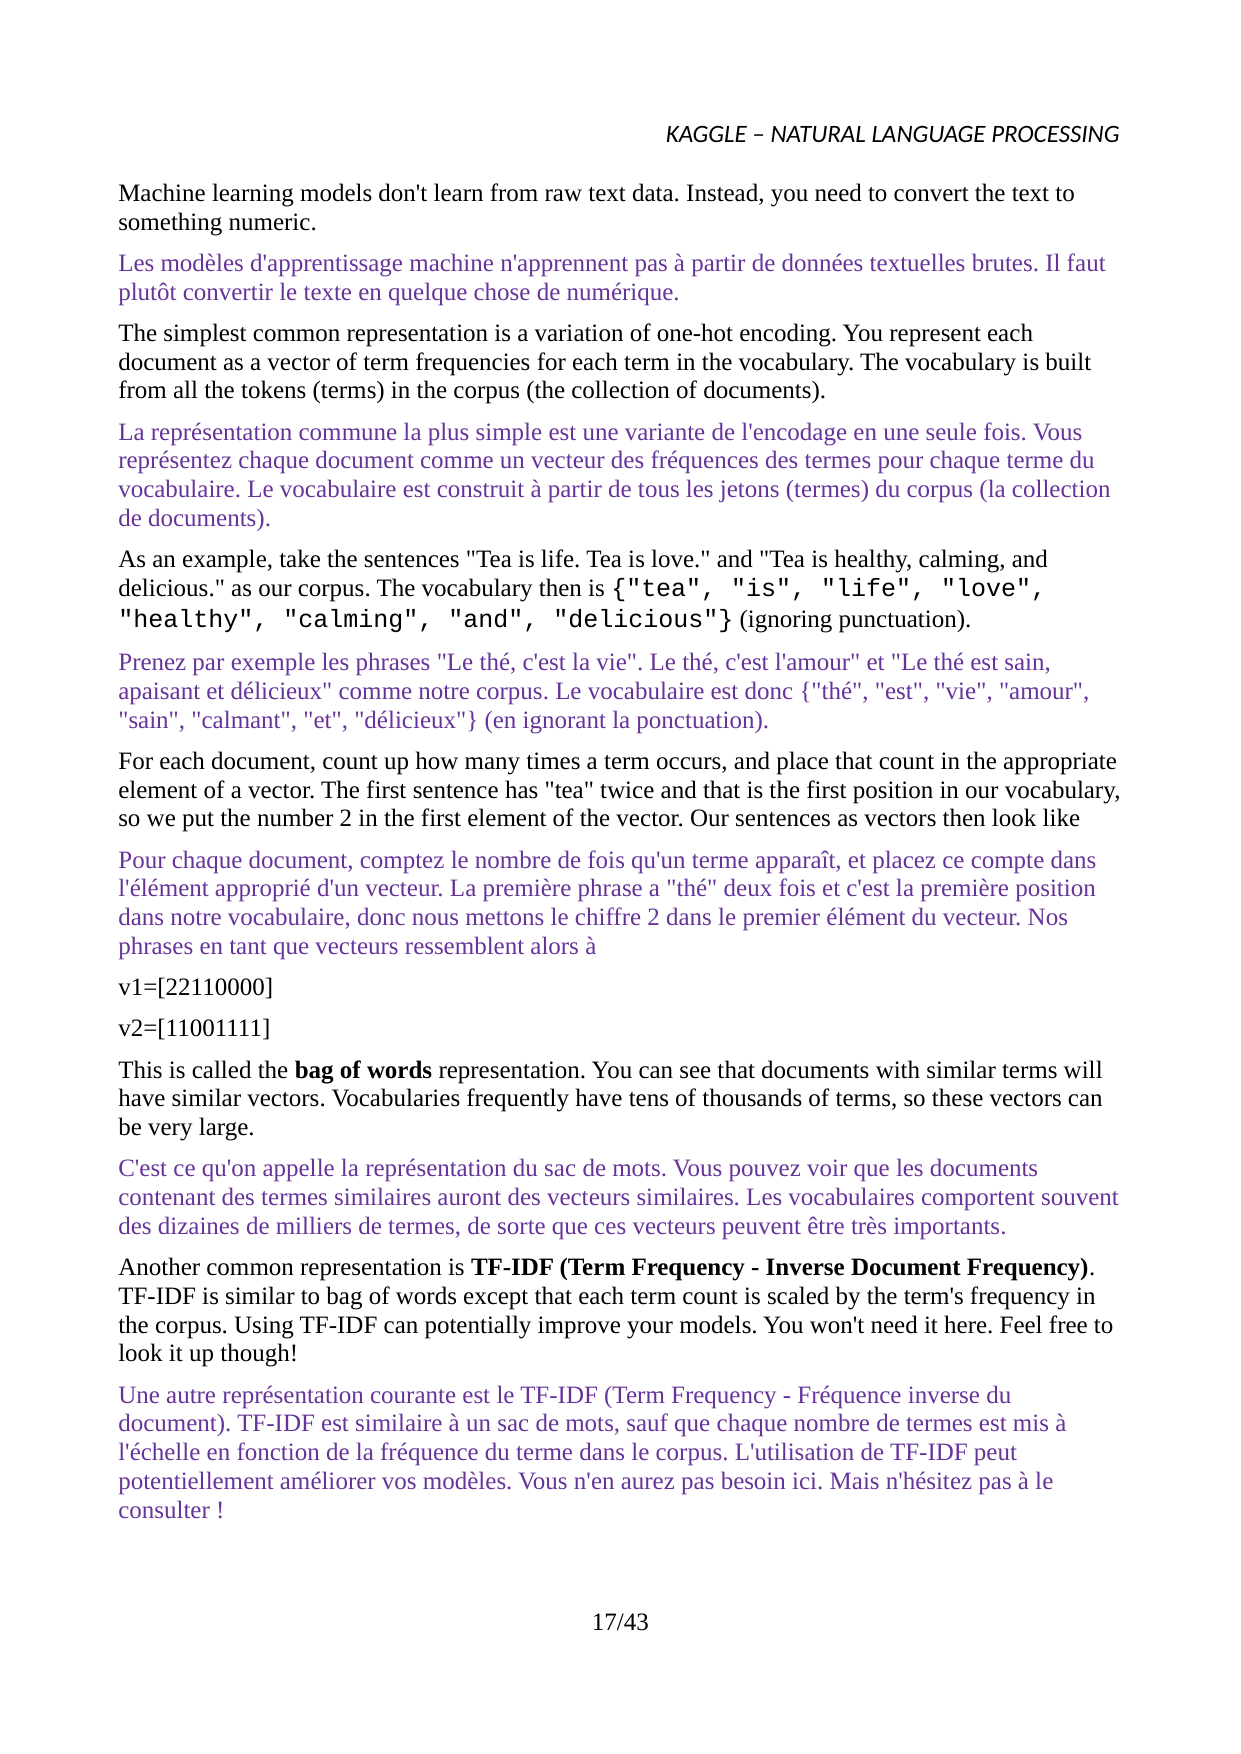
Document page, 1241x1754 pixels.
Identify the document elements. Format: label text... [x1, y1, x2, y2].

text Another common representation is TF-IDF (Term Frequency - Inverse Document Frequency). TF-IDF is similar to bag of words except that each term count is scaled by the term's frequency in the corpus. Using TF-IDF can potentially improve your models. You won't need it here. Feel free to look it up though! [118, 1252, 1122, 1367]
text La représentation commune la plus simple est une variante de l'encodage en une seule fois. Vous représentez chaque document comme un vecteur des fréquences des termes pour chaque terme du vocabulaire. Le vocabulaire est construit à partir de tous les jetons (termes) du corpus (la collection de documents). [118, 417, 1122, 532]
text This is called the bag of words representation. You can see that documents with similar terms will have similar vectors. Vocabularies frequently have tens of thousands of terms, so these vectors can be very large. [118, 1055, 1122, 1141]
text As an example, take the sentences "Tea is life. Tea is love." and "Tea is healthy, calming, and delicious." as our corpus. The vocabulary then is {"tea", "is", "life", "love", "healthy", "calming", "and", "delicious"} (ignoring punctuation). [118, 544, 1122, 635]
text v1=[22110000] [118, 972, 1122, 1001]
text Machine learning models don't learn from raw text data. Instead, you need to convert the text to something numeric. [118, 178, 1122, 236]
text v2=[11001111] [118, 1013, 1122, 1042]
text For each document, count up how many times a term occurs, and place that count in the appropriate element of a vector. The first sentence has "tea" twice and that is the first position in our vocabulary, so we put the number 2 in the first element of the vector. Our sentences as vectors then look like [118, 746, 1122, 832]
text Les modèles d'apprentissage machine n'apprennent pas à partir de données textuelles brutes. Il faut plutôt convertir le texte en quelque chose de numérique. [118, 248, 1122, 306]
text Une autre représentation courante est le TF-IDF (Term Frequency - Fréquence inverse du document). TF-IDF est similaire à un sac de mots, sauf que chaque nombre de termes est mis à l'échelle en fonction de la fréquence du terme dans le corpus. L'utilisation de TF-IDF peut potentiellement améliorer vos modèles. Vous n'en aurez pas besoin ici. Mais n'hésitez pas à le consulter ! [118, 1380, 1122, 1523]
text The simplest common representation is a variation of one-hot encoding. You represent each document as a vector of term frequencies for each term in the vocabulary. The vocabulary is built from all the tokens (terms) in the corpus (the collection of documents). [118, 318, 1122, 404]
text C'est ce qu'on appelle la représentation du sac de mots. Vous pouvez voir que les documents contenant des termes similaires auront des vecteurs similaires. Les vocabulaires comportent souvent des dizaines de milliers de termes, de sorte que ces vecteurs peuvent être très importants. [118, 1153, 1122, 1240]
text Pour chaque document, comptez le nombre de fois qu'un terme apparaît, et placez ce compte dans l'élément approprié d'un vecteur. La première phrase a "thé" deux fois et c'est la première position dans notre vocabulaire, donc nous mettons le chiffre 2 dans le premier élément du vecteur. Nos phrases en tant que vecteurs ressemblent alors à [118, 845, 1122, 960]
text Prenez par exemple les phrases "Le thé, c'est la vie". Le thé, c'est l'amour" et "Le thé est sain, apaisant et délicieux" comme notre corpus. Le vocabulaire est donc {"thé", "est", "vie", "amour", "sain", "calmant", "et", "délicieux"} (en ignorant la ponctuation). [118, 647, 1122, 733]
